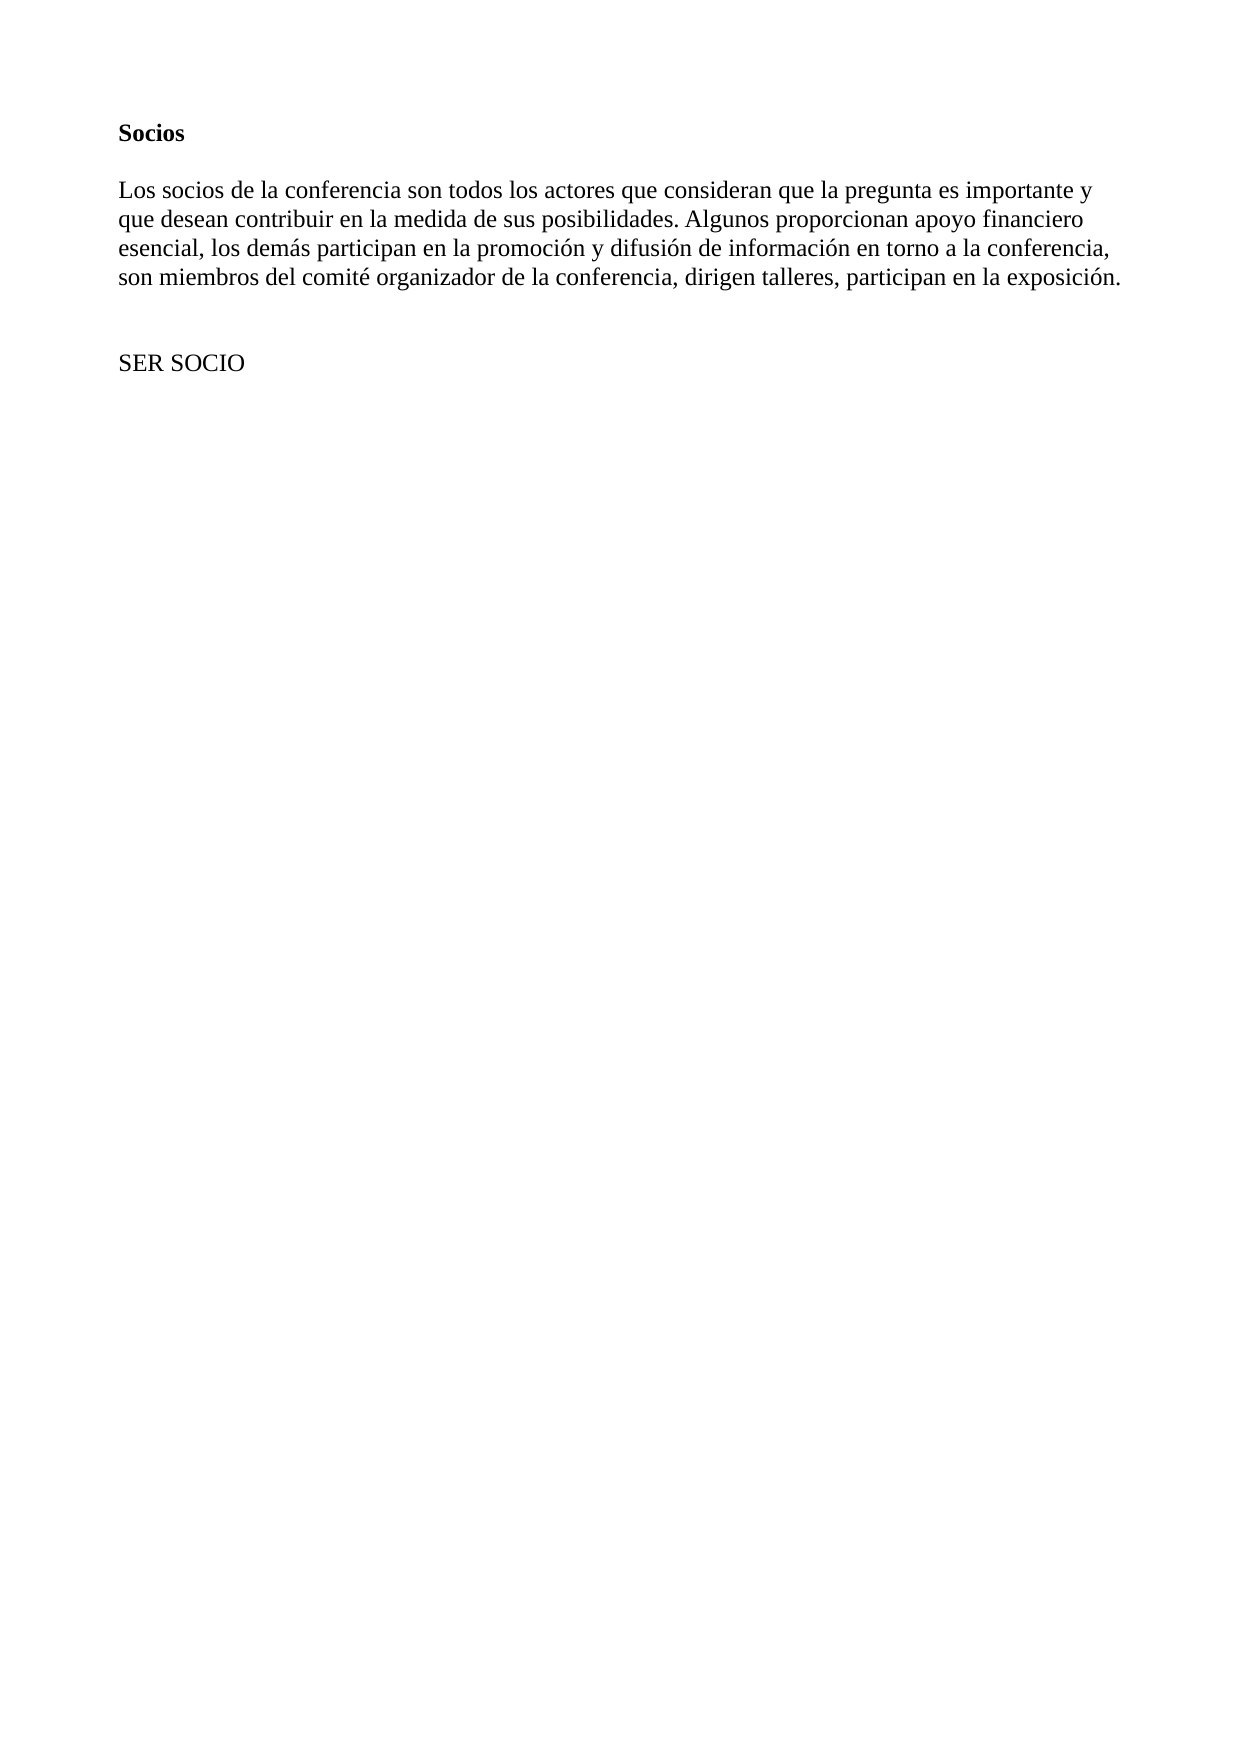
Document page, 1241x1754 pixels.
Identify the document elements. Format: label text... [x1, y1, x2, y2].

text SER SOCIO [118, 348, 1122, 377]
text Los socios de la conferencia son todos los actores que consideran que la pregunta es importante y que desean contribuir en la medida de sus posibilidades. Algunos proporcionan apoyo financiero esencial, los demás participan en la promoción y difusión de información en torno a la conferencia, son miembros del comité organizador de la conferencia, dirigen talleres, participan en la exposición. [118, 176, 1122, 291]
text Socios [118, 118, 1122, 147]
